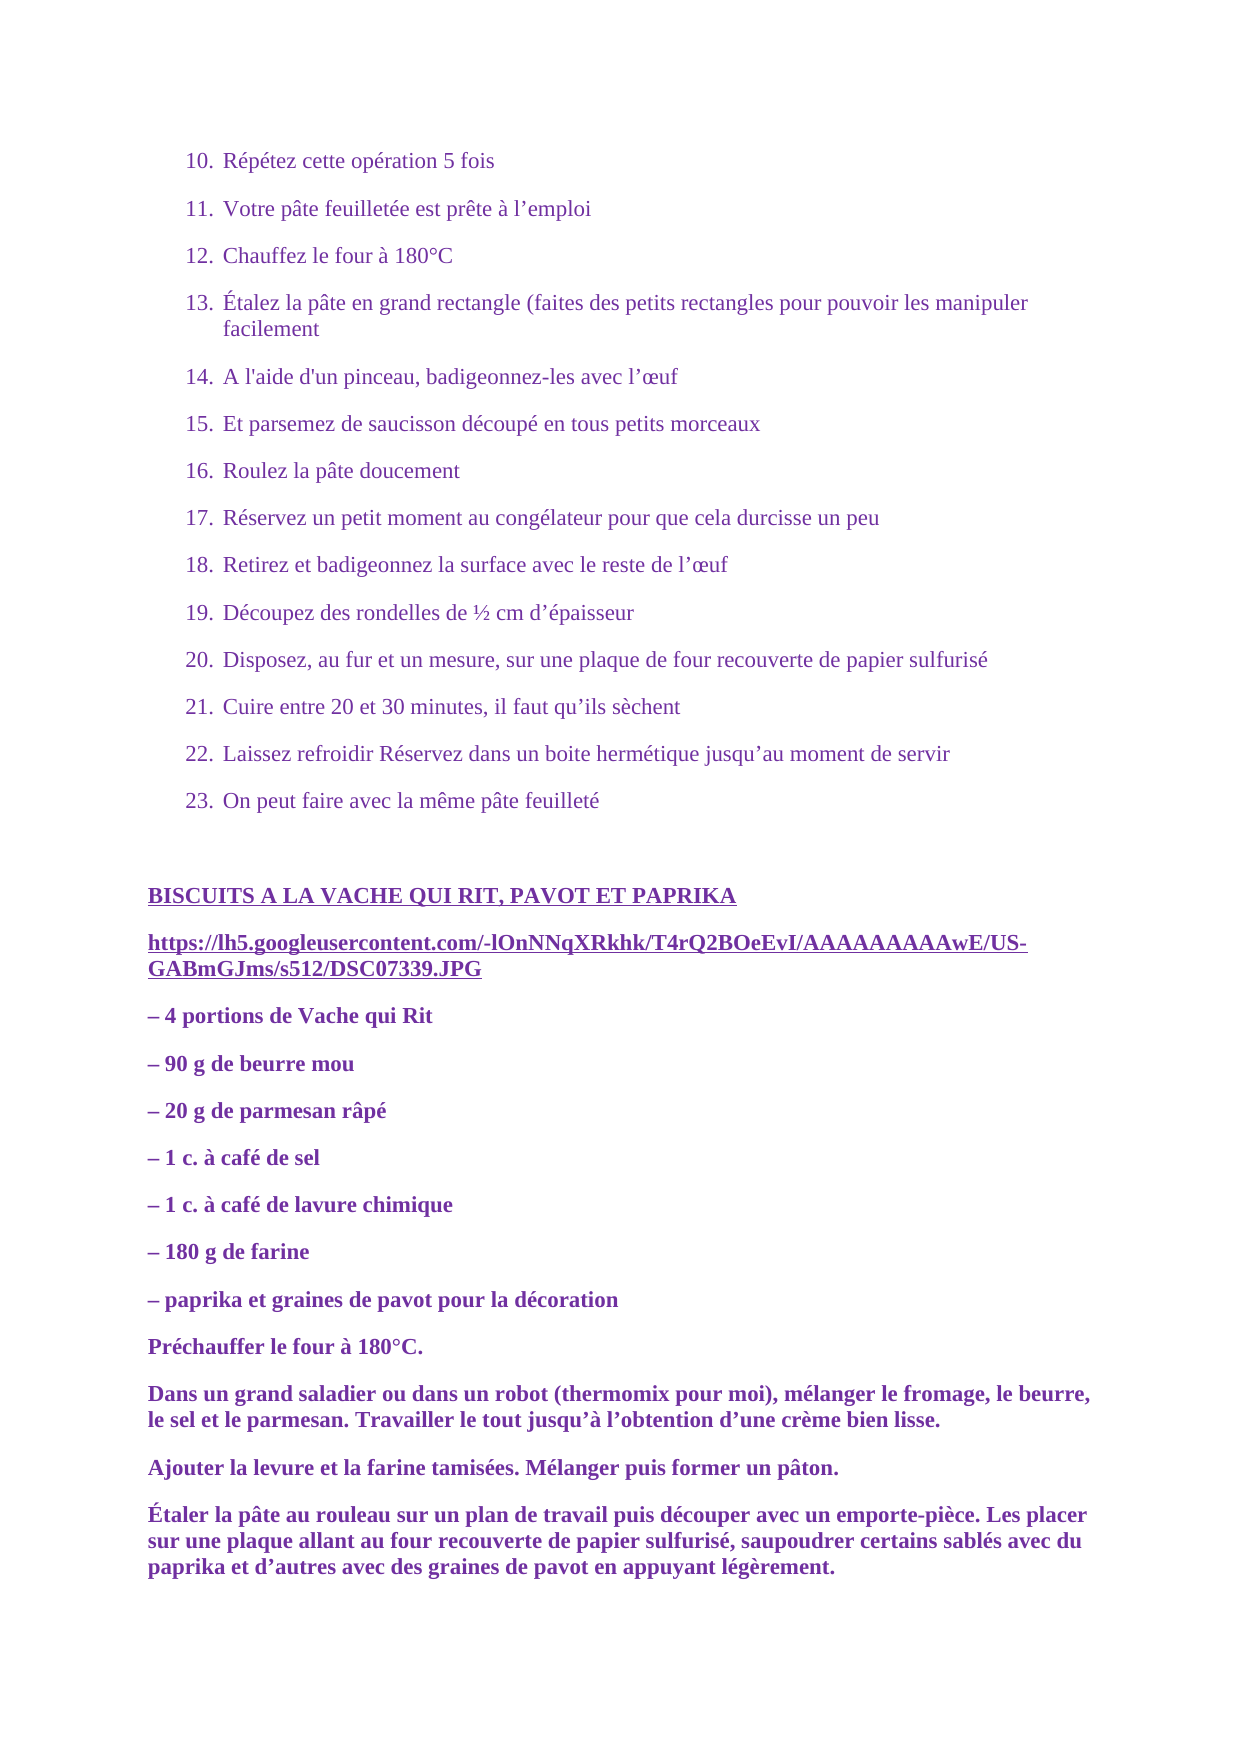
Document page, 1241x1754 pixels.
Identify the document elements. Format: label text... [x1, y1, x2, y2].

subtitle – 1 c. à café de sel [148, 1144, 1093, 1170]
list Laissez refroidir Réservez dans un boite hermétique jusqu’au moment de servir [185, 740, 1093, 767]
list Étalez la pâte en grand rectangle (faites des petits rectangles pour pouvoir les manipuler facilement [185, 289, 1093, 342]
subtitle BISCUITS A LA VACHE QUI RIT, PAVOT ET PAPRIKA [148, 882, 1093, 908]
subtitle Ajouter la levure et la farine tamisées. Mélanger puis former un pâton. [148, 1453, 1093, 1480]
list Réservez un petit moment au congélateur pour que cela durcisse un peu [185, 504, 1093, 531]
list Cuire entre 20 et 30 minutes, il faut qu’ils sèchent [185, 693, 1093, 719]
list A l'aide d'un pinceau, badigeonnez-les avec l’œuf [185, 363, 1093, 389]
subtitle Dans un grand saladier ou dans un robot (thermomix pour moi), mélanger le fromage, le beurre, le sel et le parmesan. Travailler le tout jusqu’à l’obtention d’une crème bien lisse. [148, 1380, 1093, 1433]
subtitle – 90 g de beurre mou [148, 1050, 1093, 1076]
list Roulez la pâte doucement [185, 457, 1093, 483]
subtitle Étaler la pâte au rouleau sur un plan de travail puis découper avec un emporte-pièce. Les placer sur une plaque allant au four recouverte de papier sulfurisé, saupoudrer certains sablés avec du paprika et d’autres avec des graines de pavot en appuyant légèrement. [148, 1501, 1093, 1580]
list Découpez des rondelles de ½ cm d’épaisseur [185, 599, 1093, 625]
list Chauffez le four à 180°C [185, 242, 1093, 268]
list Répétez cette opération 5 fois [185, 148, 1093, 174]
subtitle – paprika et graines de pavot pour la décoration [148, 1286, 1093, 1312]
subtitle – 180 g de farine [148, 1238, 1093, 1265]
list On peut faire avec la même pâte feuilleté [185, 787, 1093, 814]
subtitle – 4 portions de Vache qui Rit [148, 1002, 1093, 1029]
subtitle – 20 g de parmesan râpé [148, 1097, 1093, 1123]
subtitle Préchauffer le four à 180°C. [148, 1333, 1093, 1359]
subtitle https://lh5.googleusercontent.com/-lOnNNqXRkhk/T4rQ2BOeEvI/AAAAAAAAAwE/US-GABmGJms/s512/DSC07339.JPG [148, 929, 1093, 982]
list Votre pâte feuilletée est prête à l’emploi [185, 195, 1093, 221]
list Disposez, au fur et un mesure, sur une plaque de four recouverte de papier sulfurisé [185, 646, 1093, 672]
list Retirez et badigeonnez la surface avec le reste de l’œuf [185, 551, 1093, 578]
subtitle – 1 c. à café de lavure chimique [148, 1191, 1093, 1218]
list Et parsemez de saucisson découpé en tous petits morceaux [185, 410, 1093, 436]
